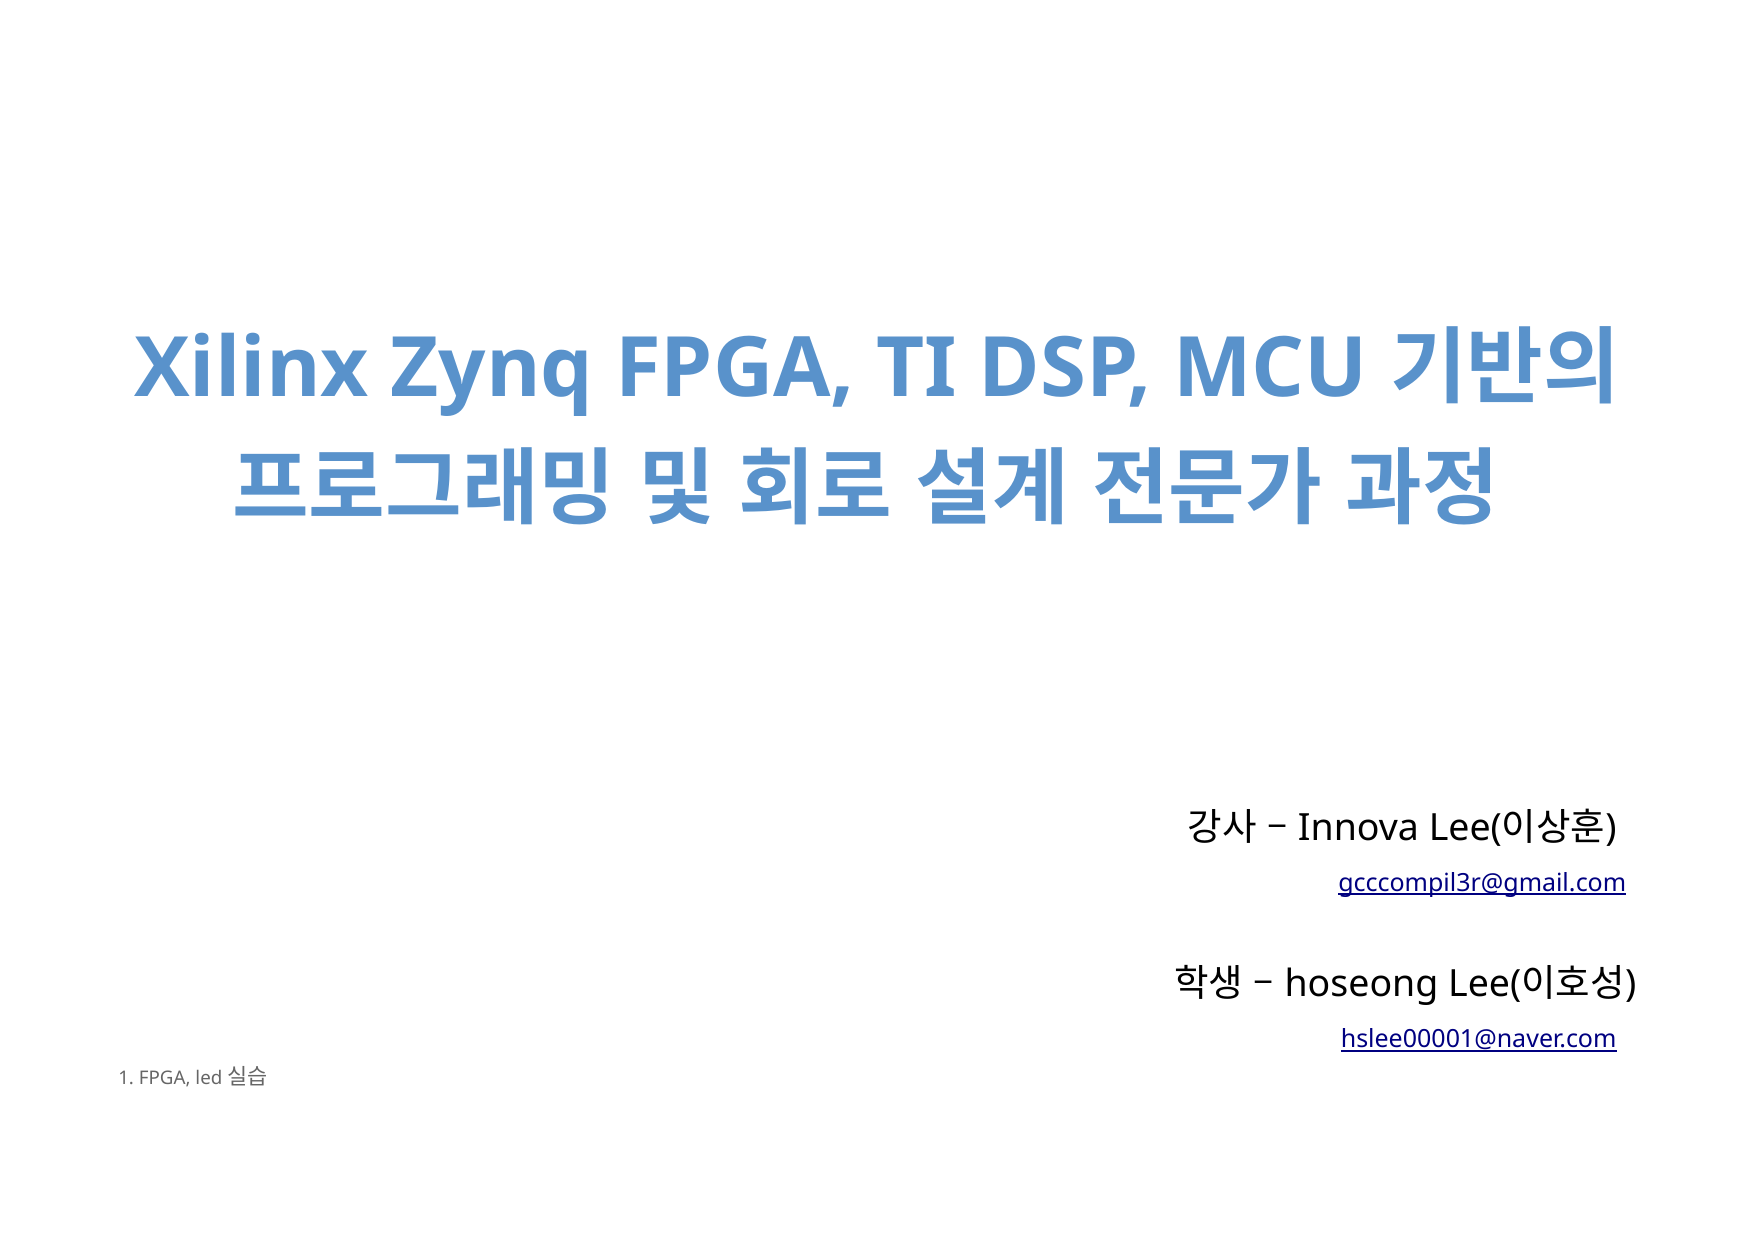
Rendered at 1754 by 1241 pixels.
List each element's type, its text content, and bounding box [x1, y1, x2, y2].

text 강사 – Innova Lee(이상훈) [118, 797, 1636, 851]
text Xilinx Zynq FPGA, TI DSP, MCU 기반의 프로그래밍 및 회로 설계 전문가 과정 [118, 300, 1636, 542]
text hslee00001@naver.com [118, 1008, 1636, 1059]
text gcccompil3r@gmail.com [118, 851, 1636, 902]
text 1. FPGA, led 실습 [118, 1059, 1636, 1091]
text 학생 – hoseong Lee(이호성) [118, 953, 1636, 1008]
